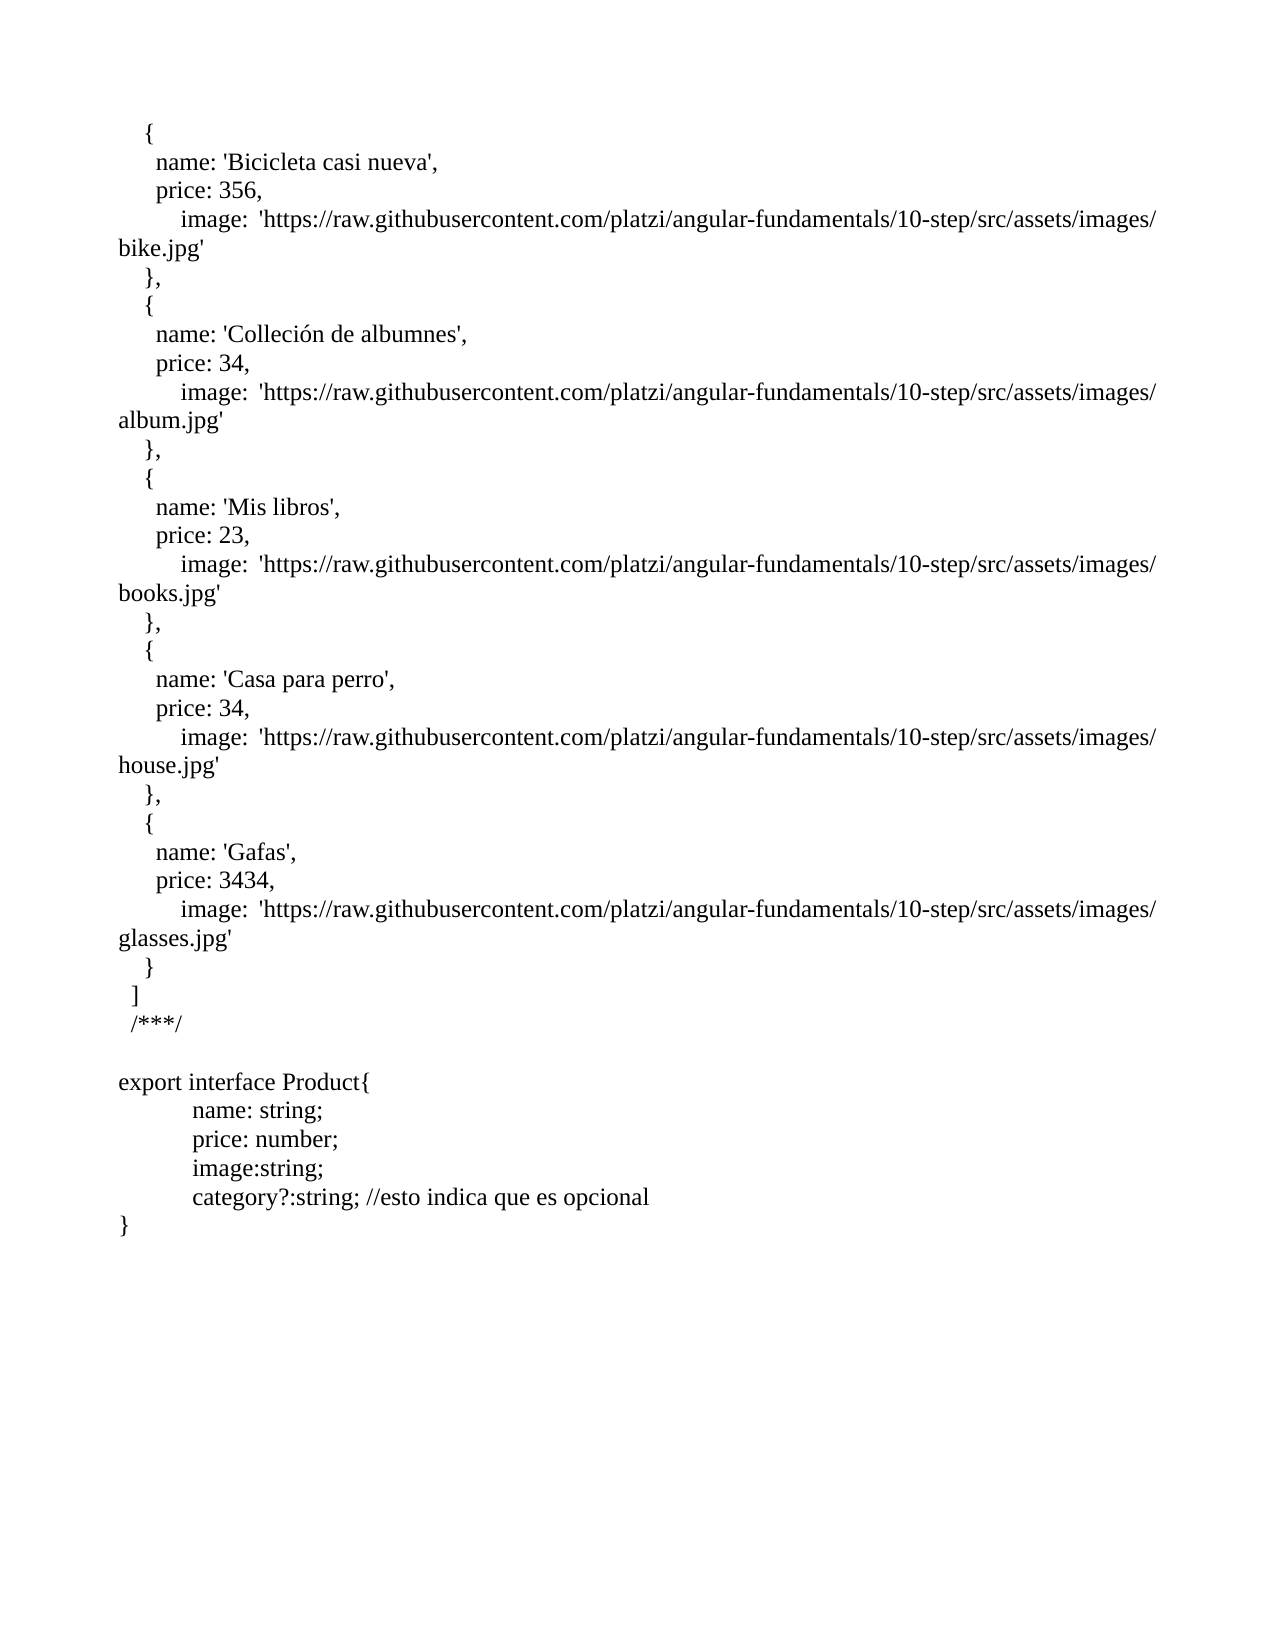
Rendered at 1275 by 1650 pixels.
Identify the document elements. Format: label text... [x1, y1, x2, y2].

text { [118, 808, 1157, 837]
text image:string; [118, 1153, 1157, 1182]
text }, [118, 607, 1157, 636]
text export interface Product{ [118, 1067, 1157, 1096]
text price: 356, [118, 176, 1157, 204]
text name: 'Gafas', [118, 837, 1157, 866]
text }, [118, 434, 1157, 463]
text price: 34, [118, 348, 1157, 377]
text category?:string; //esto indica que es opcional [118, 1182, 1157, 1211]
text image: 'https://raw.githubusercontent.com/platzi/angular-fundamentals/10-step/src/assets/images/house.jpg' [118, 722, 1157, 779]
text ] [118, 981, 1157, 1009]
text }, [118, 779, 1157, 808]
text price: 3434, [118, 866, 1157, 894]
text name: 'Mis libros', [118, 492, 1157, 521]
text name: 'Bicicleta casi nueva', [118, 147, 1157, 176]
text /***/ [118, 1009, 1157, 1038]
text name: string; [118, 1096, 1157, 1124]
text { [118, 118, 1157, 147]
text image: 'https://raw.githubusercontent.com/platzi/angular-fundamentals/10-step/src/assets/images/album.jpg' [118, 377, 1157, 434]
text image: 'https://raw.githubusercontent.com/platzi/angular-fundamentals/10-step/src/assets/images/glasses.jpg' [118, 894, 1157, 952]
text price: 23, [118, 521, 1157, 549]
text name: 'Casa para perro', [118, 664, 1157, 693]
text price: 34, [118, 693, 1157, 722]
text { [118, 291, 1157, 319]
text image: 'https://raw.githubusercontent.com/platzi/angular-fundamentals/10-step/src/assets/images/bike.jpg' [118, 204, 1157, 262]
text image: 'https://raw.githubusercontent.com/platzi/angular-fundamentals/10-step/src/assets/images/books.jpg' [118, 549, 1157, 607]
text { [118, 463, 1157, 492]
text } [118, 952, 1157, 981]
text }, [118, 262, 1157, 291]
text { [118, 636, 1157, 664]
text name: 'Colleción de albumnes', [118, 319, 1157, 348]
text price: number; [118, 1124, 1157, 1153]
text } [118, 1211, 1157, 1239]
